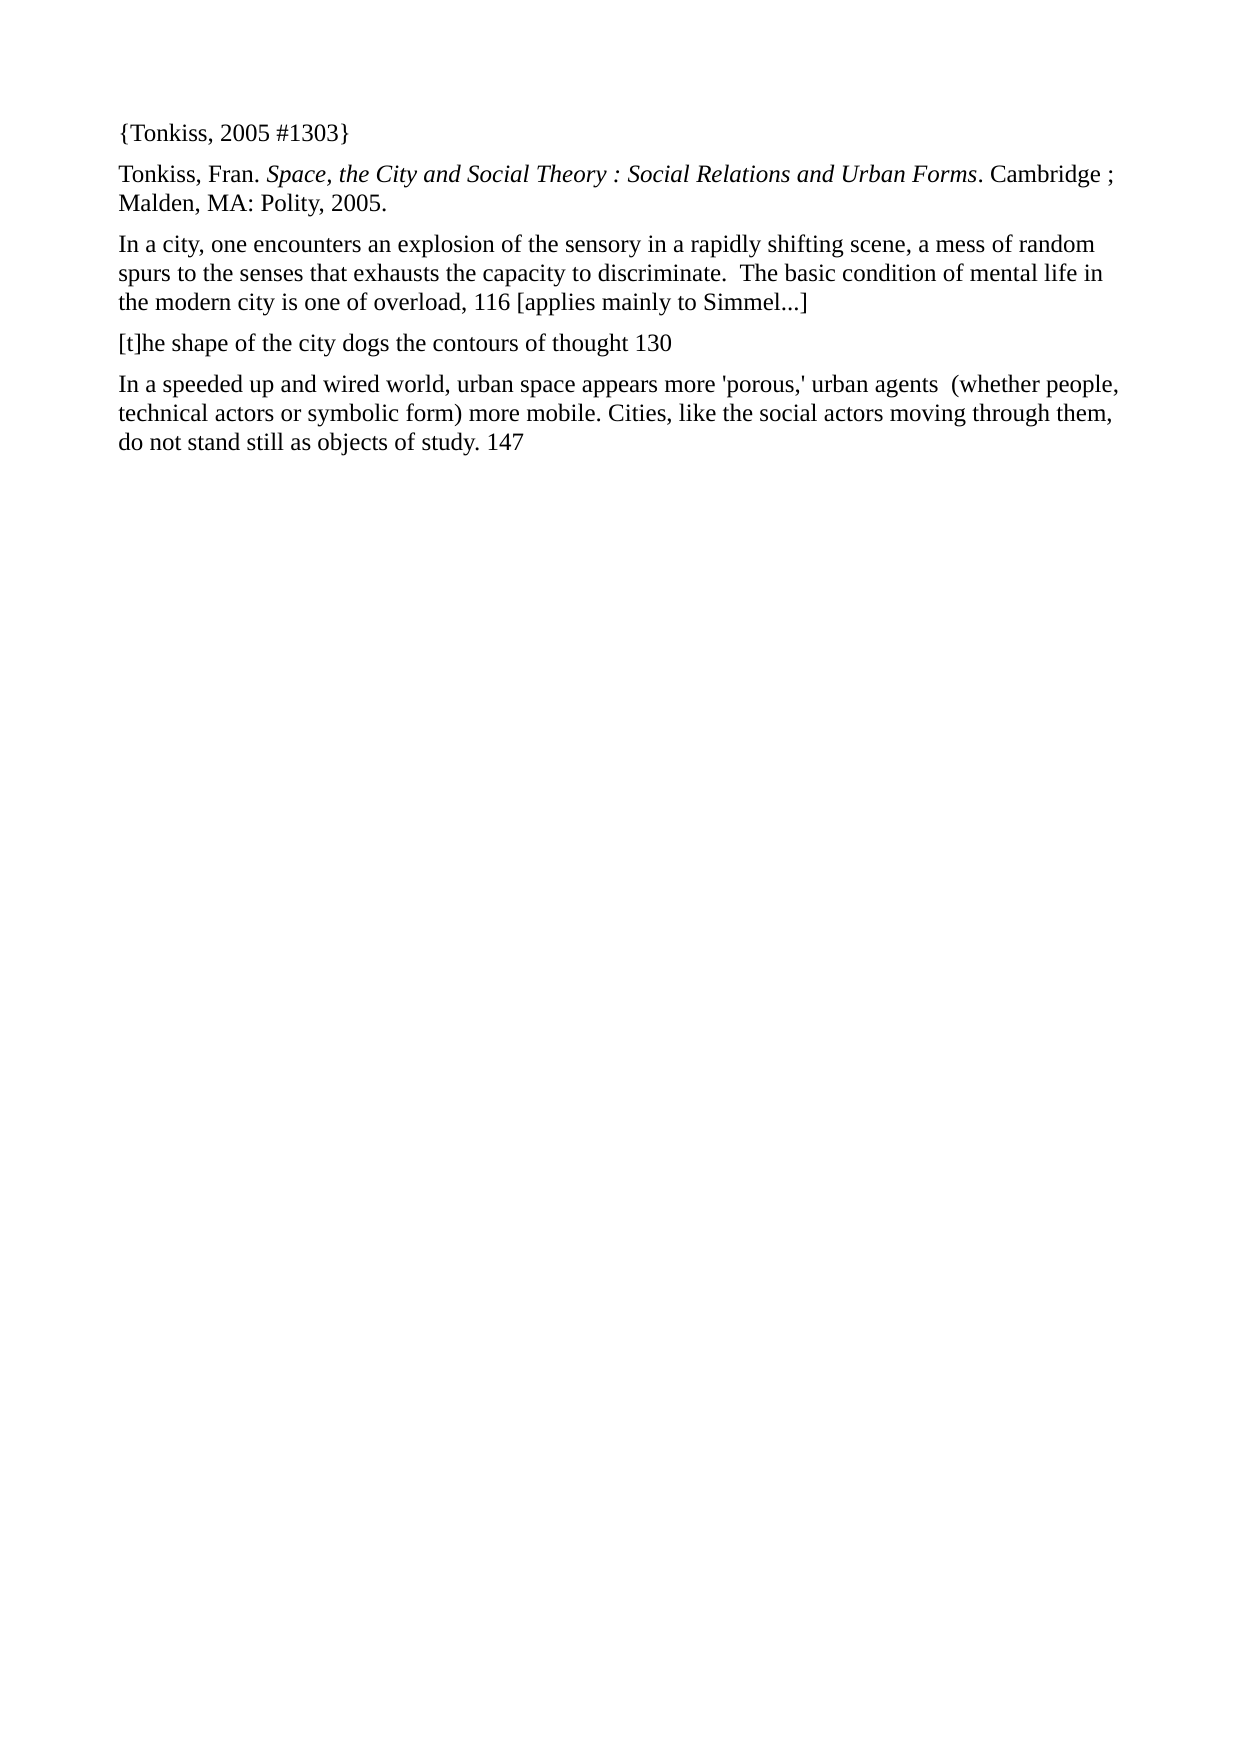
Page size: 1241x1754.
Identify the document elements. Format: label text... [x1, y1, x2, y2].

text Tonkiss, Fran. Space, the City and Social Theory : Social Relations and Urban Forms. Cambridge ; Malden, MA: Polity, 2005. [118, 159, 1122, 217]
text In a speeded up and wired world, urban space appears more 'porous,' urban agents (whether people, technical actors or symbolic form) more mobile. Cities, like the social actors moving through them, do not stand still as objects of study. 147 [118, 369, 1122, 456]
text {Tonkiss, 2005 #1303} [118, 118, 1122, 147]
text [t]he shape of the city dogs the contours of thought 130 [118, 328, 1122, 357]
text In a city, one encounters an explosion of the sensory in a rapidly shifting scene, a mess of random spurs to the senses that exhausts the capacity to discriminate. The basic condition of mental life in the modern city is one of overload, 116 [applies mainly to Simmel...] [118, 229, 1122, 316]
